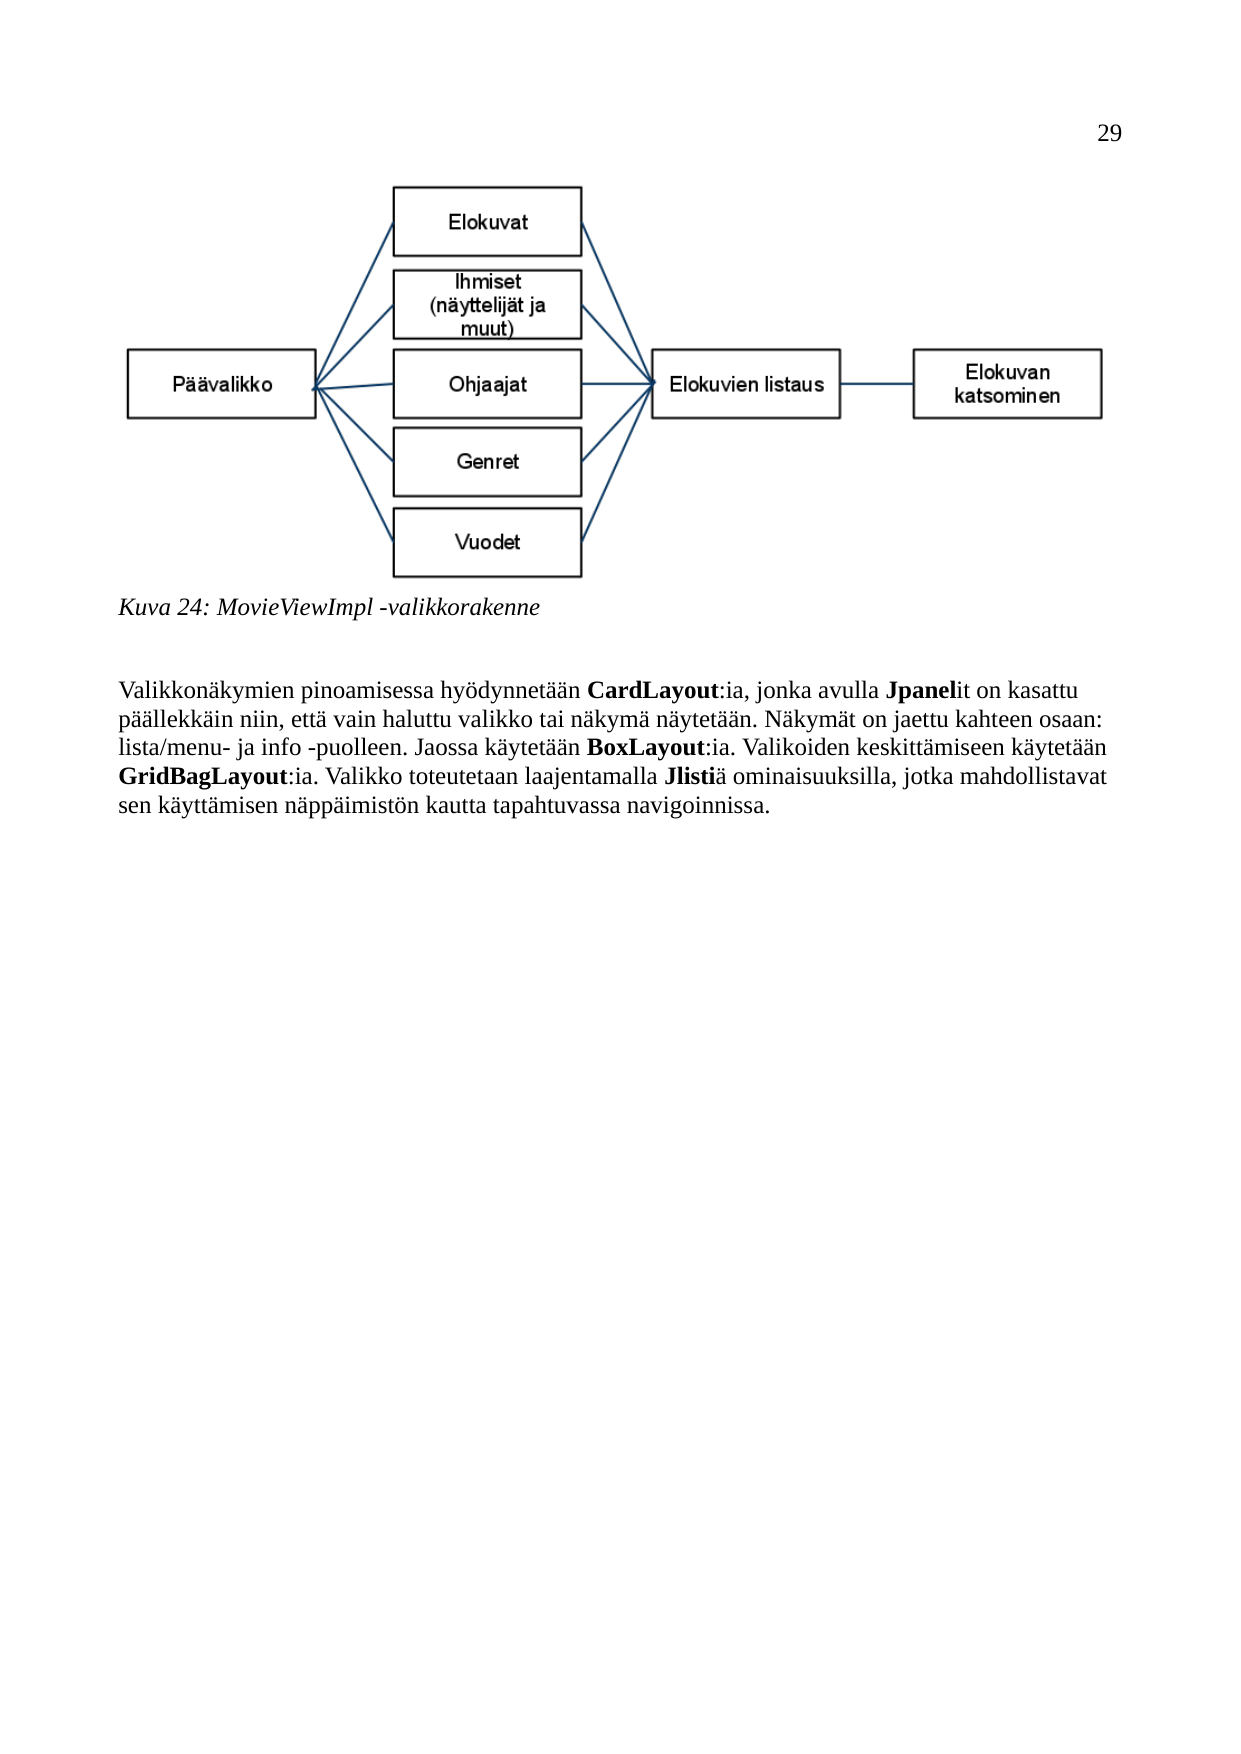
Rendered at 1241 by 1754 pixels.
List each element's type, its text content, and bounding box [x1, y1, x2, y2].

text Kuva 24: MovieViewImpl -valikkorakenne [118, 593, 1122, 621]
text Valikkonäkymien pinoamisessa hyödynnetään CardLayout:ia, jonka avulla Jpanelit on kasattu päällekkäin niin, että vain haluttu valikko tai näkymä näytetään. Näkymät on jaettu kahteen osaan: lista/menu- ja info -puolleen. Jaossa käytetään BoxLayout:ia. Valikoiden keskittämiseen käytetään GridBagLayout:ia. Valikko toteutetaan laajentamalla Jlistiä ominaisuuksilla, jotka mahdollistavat sen käyttämisen näppäimistön kautta tapahtuvassa navigoinnissa. [118, 675, 1122, 819]
picture [118, 178, 1122, 593]
